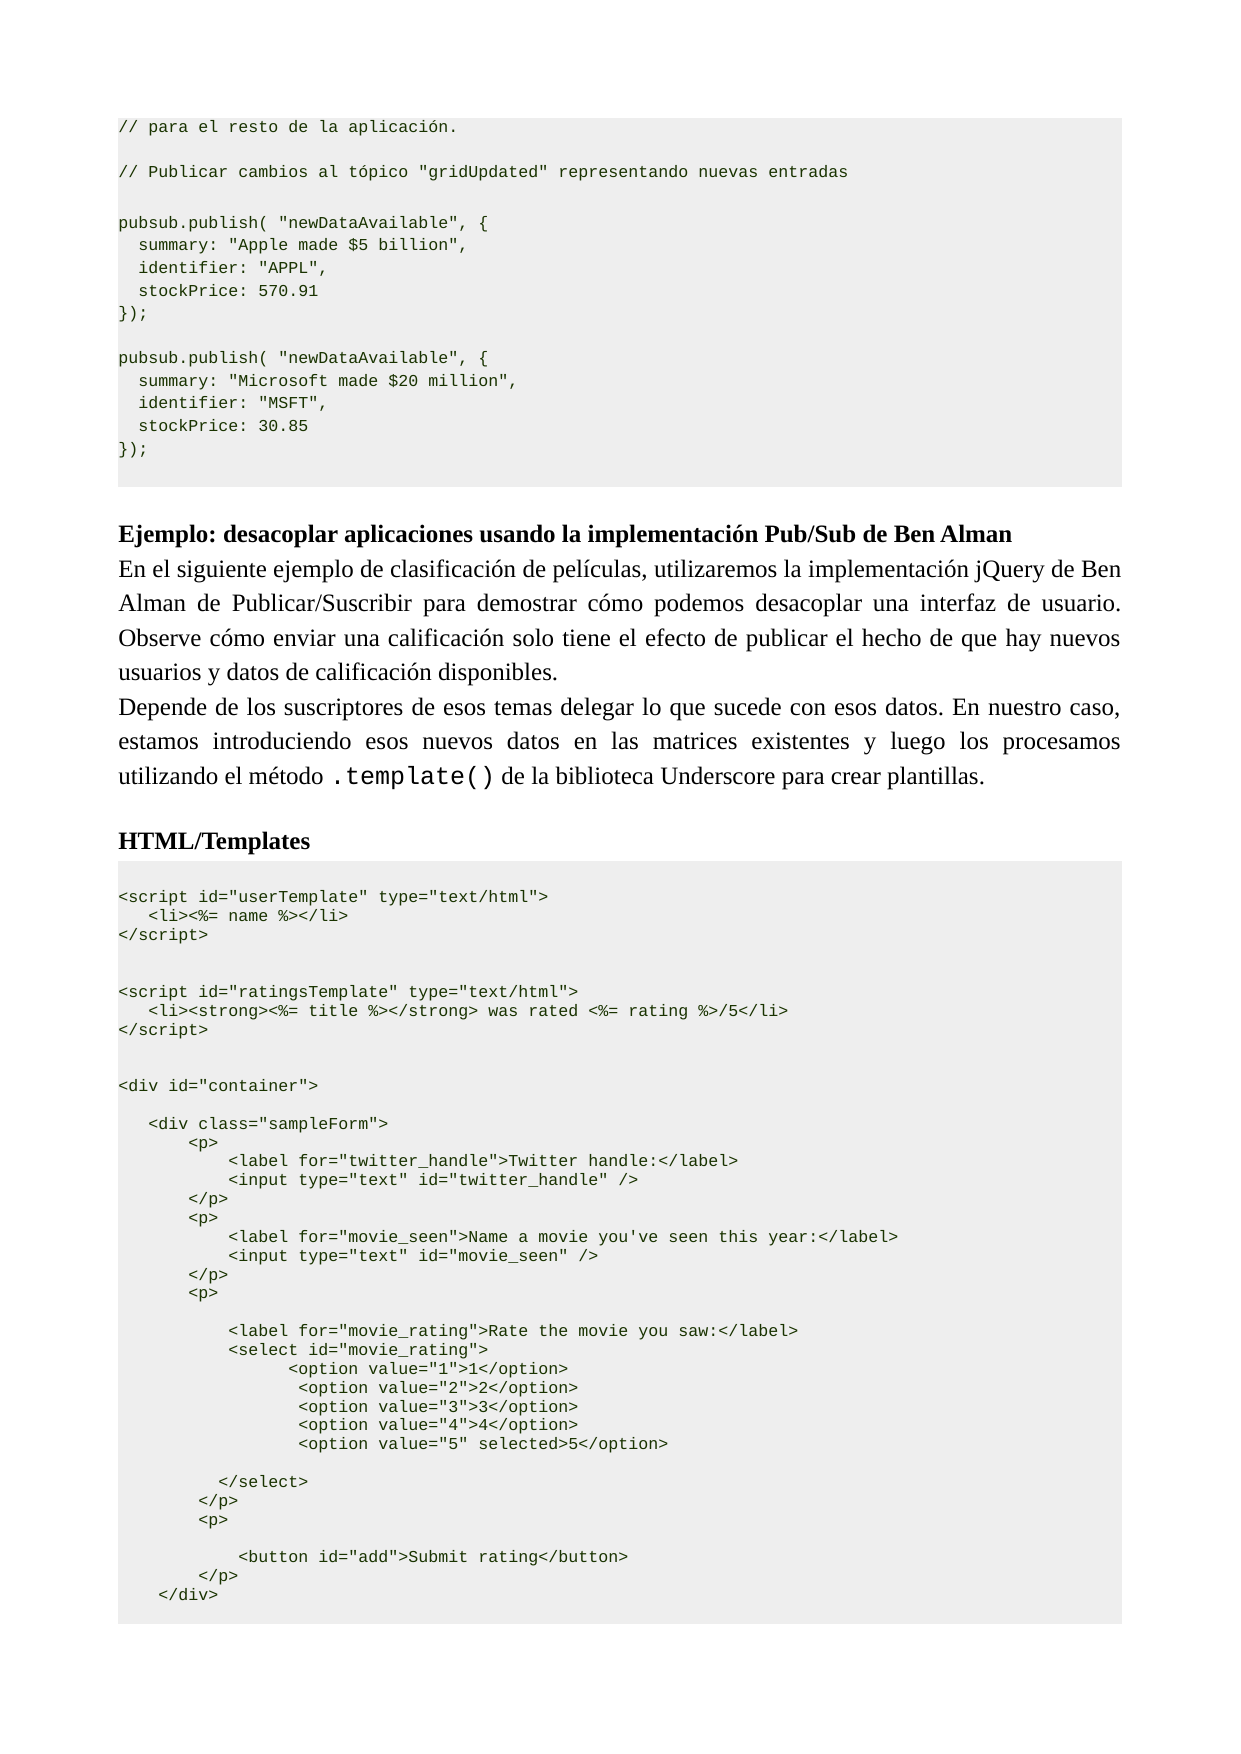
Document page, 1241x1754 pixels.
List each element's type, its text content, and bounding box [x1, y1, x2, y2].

text Depende de los suscriptores de esos temas delegar lo que sucede con esos datos. En nuestro caso, estamos introduciendo esos nuevos datos en las matrices existentes y luego los procesamos utilizando el método .template() de la biblioteca Underscore para crear plantillas. [118, 692, 1122, 792]
text <div class="sampleForm"> [118, 1115, 1122, 1134]
text }); [118, 440, 1122, 459]
text </p> [118, 1568, 1122, 1587]
text pubsub.publish( "newDataAvailable", { [118, 350, 1122, 369]
text identifier: "MSFT", [118, 395, 1122, 414]
text <input type="text" id="movie_seen" /> [118, 1247, 1122, 1266]
text identifier: "APPL", [118, 259, 1122, 278]
text <option value="1">1</option> [118, 1360, 1122, 1379]
text stockPrice: 30.85 [118, 418, 1122, 437]
text pubsub.publish( "newDataAvailable", { [118, 214, 1122, 233]
text <p> [118, 1511, 1122, 1530]
text <option value="2">2</option> [118, 1379, 1122, 1398]
text summary: "Microsoft made $20 million", [118, 372, 1122, 391]
text Ejemplo: desacoplar aplicaciones usando la implementación Pub/Sub de Ben Alman [118, 519, 1122, 548]
text <p> [118, 1285, 1122, 1304]
text <select id="movie_rating"> [118, 1342, 1122, 1360]
text </select> [118, 1473, 1122, 1492]
text summary: "Apple made $5 billion", [118, 237, 1122, 256]
text </script> [118, 927, 1122, 946]
text <label for="movie_seen">Name a movie you've seen this year:</label> [118, 1228, 1122, 1247]
text <input type="text" id="twitter_handle" /> [118, 1172, 1122, 1191]
text <p> [118, 1134, 1122, 1153]
text <label for="movie_rating">Rate the movie you saw:</label> [118, 1323, 1122, 1342]
text <div id="container"> [118, 1078, 1122, 1096]
text <option value="5" selected>5</option> [118, 1436, 1122, 1455]
text </p> [118, 1191, 1122, 1209]
text }); [118, 305, 1122, 323]
text <script id="ratingsTemplate" type="text/html"> [118, 983, 1122, 1002]
text <button id="add">Submit rating</button> [118, 1549, 1122, 1568]
text </p> [118, 1492, 1122, 1511]
text HTML/Templates [118, 826, 1122, 855]
text // para el resto de la aplicación. [118, 118, 1122, 137]
text <script id="userTemplate" type="text/html"> [118, 889, 1122, 908]
text <option value="4">4</option> [118, 1417, 1122, 1436]
text </div> [118, 1587, 1122, 1606]
text <label for="twitter_handle">Twitter handle:</label> [118, 1153, 1122, 1172]
text <p> [118, 1209, 1122, 1228]
text // Publicar cambios al tópico "gridUpdated" representando nuevas entradas [118, 163, 1122, 182]
text <li><%= name %></li> [118, 908, 1122, 927]
text stockPrice: 570.91 [118, 282, 1122, 301]
text <option value="3">3</option> [118, 1398, 1122, 1417]
text </p> [118, 1266, 1122, 1285]
text <li><strong><%= title %></strong> was rated <%= rating %>/5</li> [118, 1002, 1122, 1021]
text </script> [118, 1021, 1122, 1040]
text En el siguiente ejemplo de clasificación de películas, utilizaremos la implementación jQuery de Ben Alman de Publicar/Suscribir para demostrar cómo podemos desacoplar una interfaz de usuario. Observe cómo enviar una calificación solo tiene el efecto de publicar el hecho de que hay nuevos usuarios y datos de calificación disponibles. [118, 554, 1122, 686]
